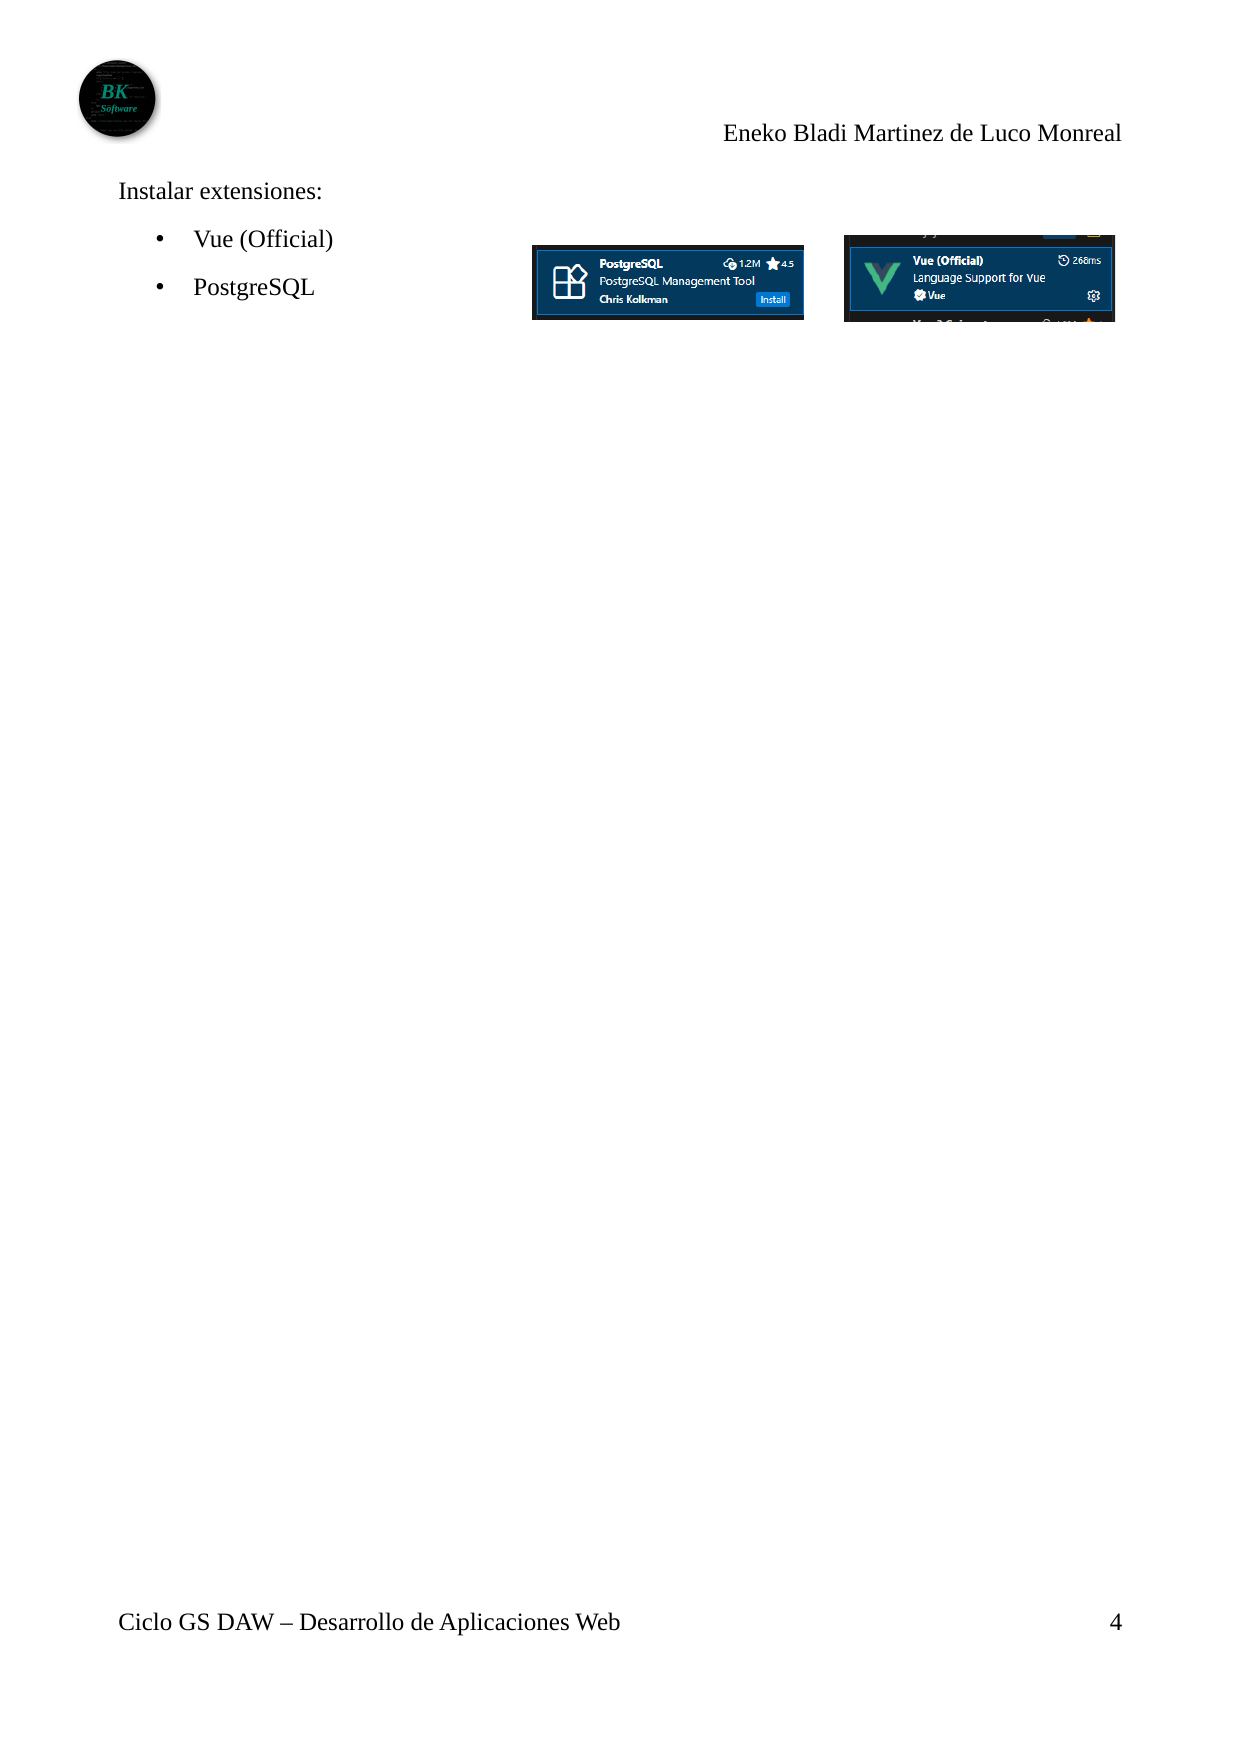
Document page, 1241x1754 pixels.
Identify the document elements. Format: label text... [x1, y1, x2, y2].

list Vue (Official) [156, 224, 1122, 253]
picture [844, 235, 1116, 322]
picture [76, 58, 162, 144]
picture [532, 245, 804, 320]
list PostgreSQL [156, 272, 1122, 333]
text Instalar extensiones: [118, 176, 1122, 205]
